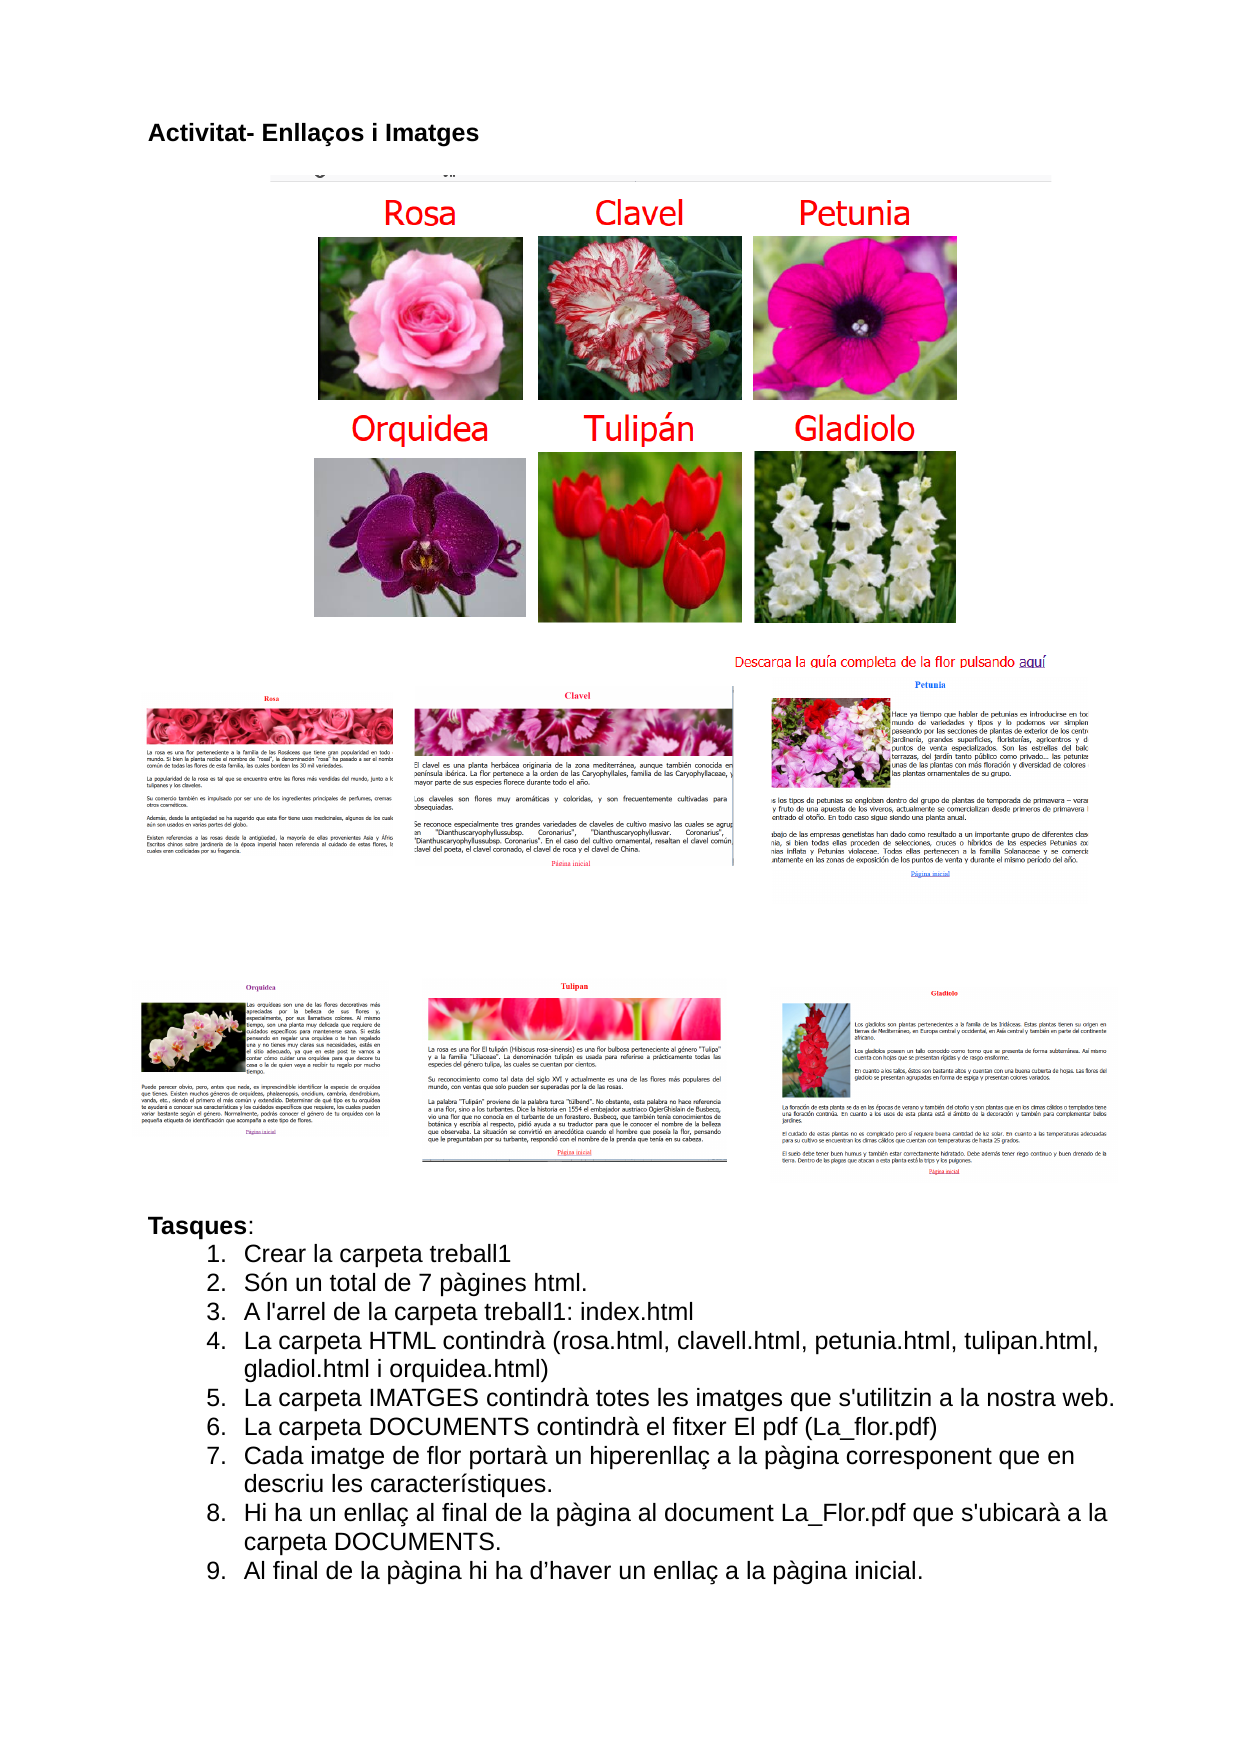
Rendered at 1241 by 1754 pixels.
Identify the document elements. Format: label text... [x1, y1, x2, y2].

list La carpeta DOCUMENTS contindrà el fitxer El pdf (La_flor.pdf) [206, 1412, 1122, 1441]
list La carpeta IMATGES contindrà totes les imatges que s'utilitzin a la nostra web. [206, 1383, 1122, 1412]
picture [270, 175, 1052, 668]
list Hi ha un enllaç al final de la pàgina al document La_Flor.pdf que s'ubicarà a la carpeta DOCUMENTS. [206, 1498, 1122, 1556]
picture [771, 677, 1089, 904]
picture [770, 987, 1118, 1183]
list Cada imatge de flor portarà un hiperenllaç a la pàgina corresponent que en descriu les característiques. [206, 1441, 1122, 1498]
picture [141, 692, 393, 856]
list La carpeta HTML contindrà (rosa.html, clavell.html, petunia.html, tulipan.html, gladiol.html i orquidea.html) [206, 1326, 1122, 1383]
list Al final de la pàgina hi ha d’haver un enllaç a la pàgina inicial. [206, 1556, 1122, 1584]
list Crear la carpeta treball1 [206, 1239, 1122, 1268]
list Són un total de 7 pàgines html. [206, 1268, 1122, 1297]
picture [132, 980, 390, 1137]
list A l'arrel de la carpeta treball1: index.html [206, 1297, 1122, 1326]
text Activitat- Enllaços i Imatges [148, 118, 1122, 147]
text Tasques: [148, 1211, 1122, 1239]
picture [414, 686, 734, 866]
picture [422, 978, 727, 1162]
